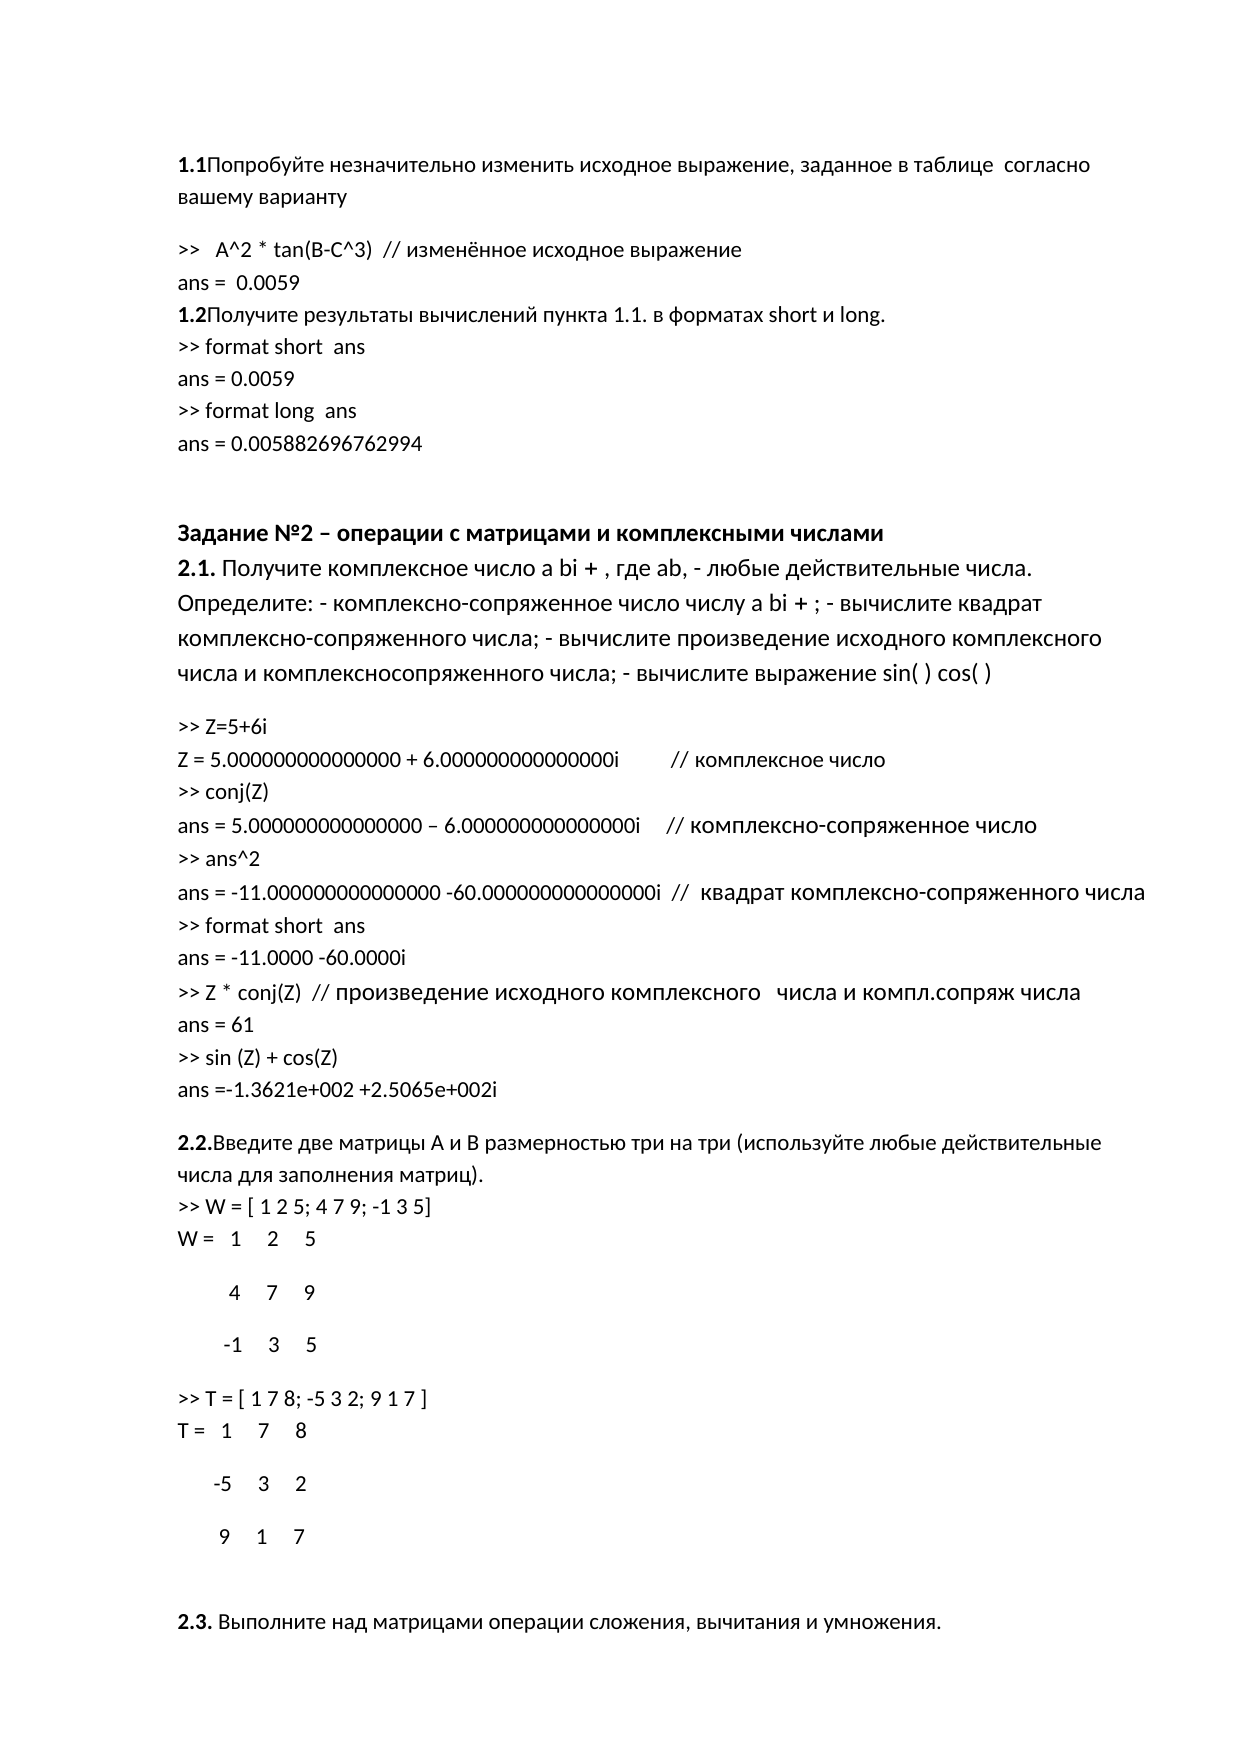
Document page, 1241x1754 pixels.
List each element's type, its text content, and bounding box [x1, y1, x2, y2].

text 1.1Попробуйте незначительно изменить исходное выражение, заданное в таблице согласно вашему варианту [177, 118, 1152, 211]
text 4 7 9 [177, 1278, 1152, 1306]
text -1 3 5 [177, 1331, 1152, 1359]
text 9 1 7 [177, 1522, 1152, 1550]
text -5 3 2 [177, 1469, 1152, 1497]
text >> A^2 * tan(B-C^3) // изменённое исходное выражение ans = 0.0059 1.2Получите результаты вычислений пункта 1.1. в форматах short и long. >> format short ans ans = 0.0059 >> format long ans ans = 0.005882696762994 [177, 236, 1152, 457]
text >> T = [ 1 7 8; -5 3 2; 9 1 7 ] T = 1 7 8 [177, 1384, 1152, 1444]
text 2.2.Введите две матрицы A и B размерностью три на три (используйте любые действительные числа для заполнения матриц). >> W = [ 1 2 5; 4 7 9; -1 3 5] W = 1 2 5 [177, 1128, 1152, 1253]
text Задание №2 – операции с матрицами и комплексными числами 2.1. Получите комплексное число a bi  , где ab, - любые действительные числа. Определите: - комплексно-сопряженное число числу a bi  ; - вычислите квадрат комплексно-сопряженного числа; - вычислите произведение исходного комплексного числа и комплексносопряженного числа; - вычислите выражение sin( ) cos( ) [177, 482, 1152, 687]
text 2.3. Выполните над матрицами операции сложения, вычитания и умножения. [177, 1575, 1152, 1635]
text >> Z=5+6i Z = 5.000000000000000 + 6.000000000000000i // комплексное число >> conj(Z) ans = 5.000000000000000 – 6.000000000000000i // комплексно-сопряженное число >> ans^2 ans = -11.000000000000000 -60.000000000000000i // квадрат комплексно-сопряженного числа >> format short ans ans = -11.0000 -60.0000i >> Z * conj(Z) // произведение исходного комплексного числа и компл.сопряж числа ans = 61 >> sin (Z) + cos(Z) ans =-1.3621e+002 +2.5065e+002i [177, 712, 1152, 1103]
